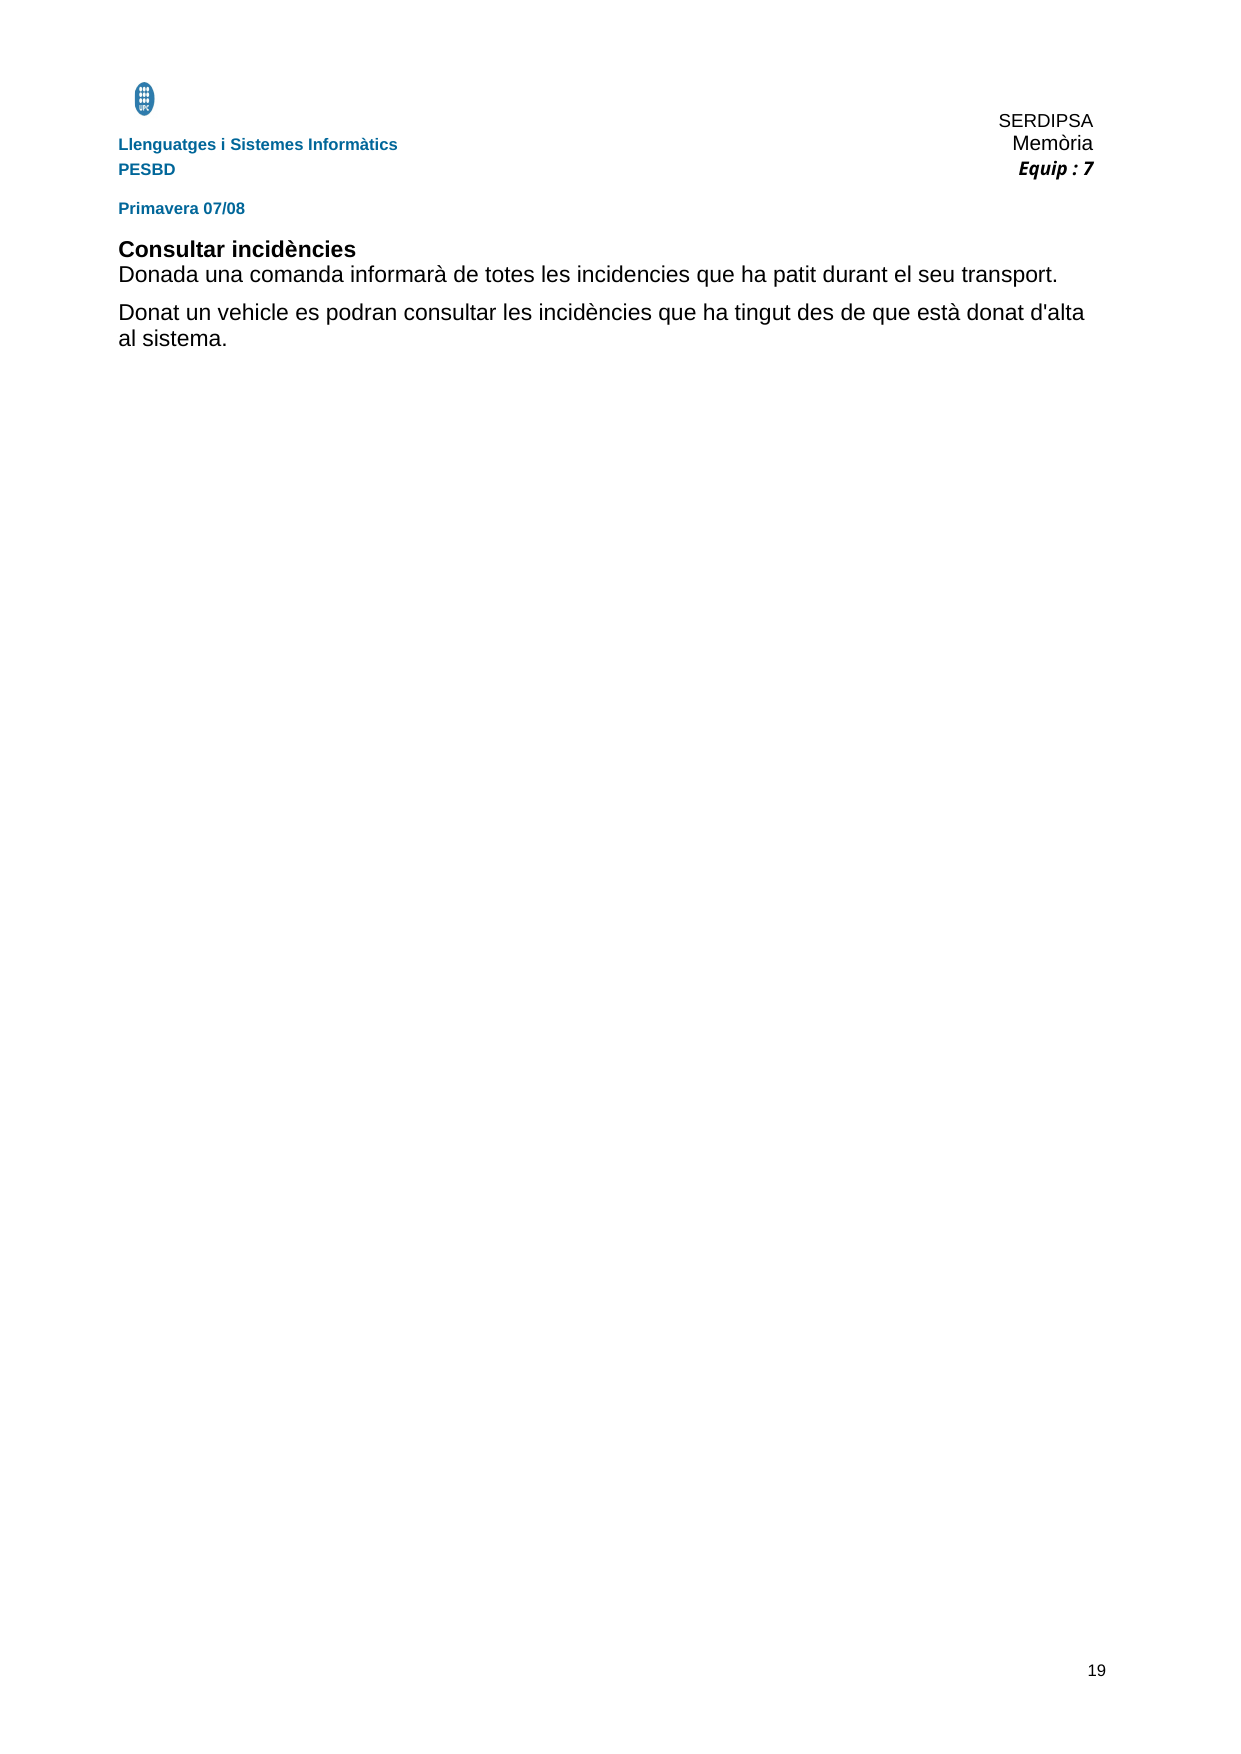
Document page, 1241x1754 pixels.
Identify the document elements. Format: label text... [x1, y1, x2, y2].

text Donat un vehicle es podran consultar les incidències que ha tingut des de que està donat d'alta al sistema. [118, 300, 1106, 351]
subtitle Consultar incidències [118, 236, 1106, 262]
text Donada una comanda informarà de totes les incidencies que ha patit durant el seu transport. [118, 262, 1106, 288]
